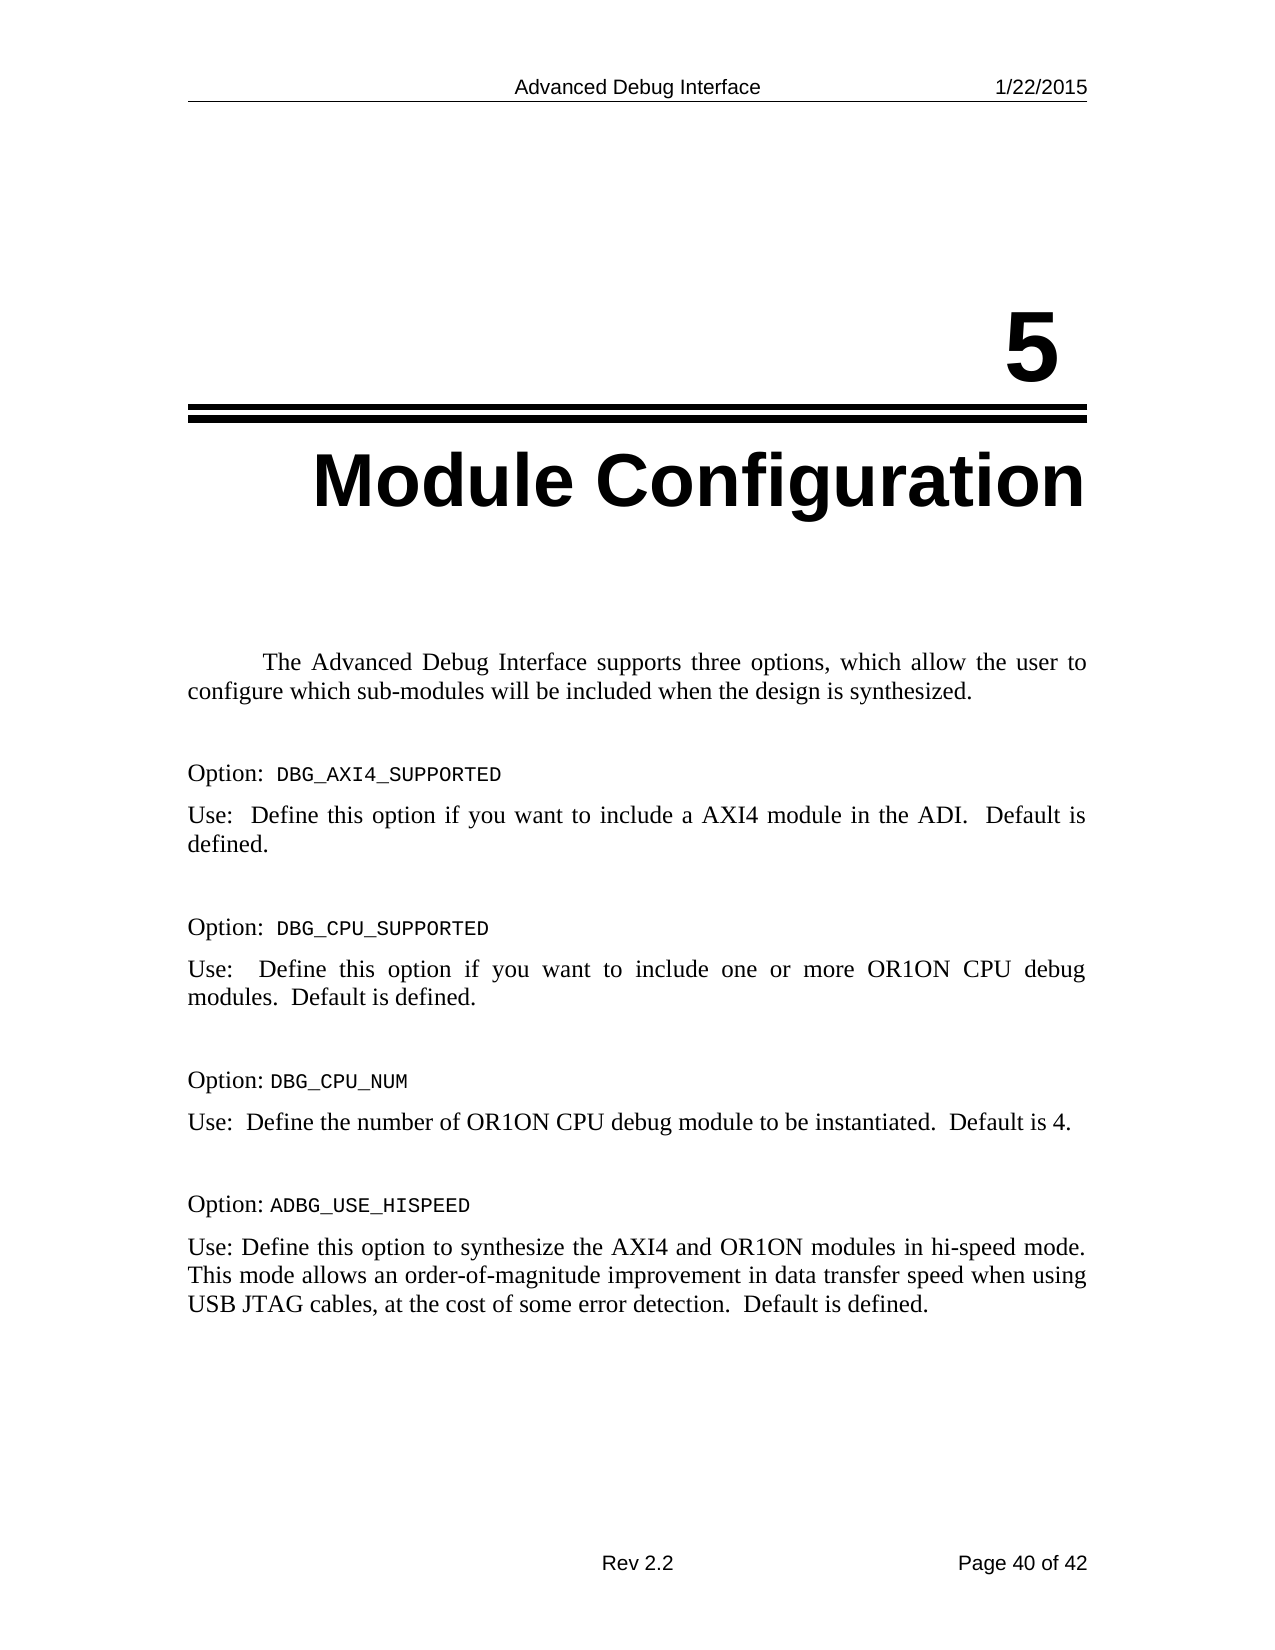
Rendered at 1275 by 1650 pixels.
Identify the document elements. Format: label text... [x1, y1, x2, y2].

text Option: DBG_AXI4_SUPPORTED [187, 758, 1087, 788]
text Use: Define this option to synthesize the AXI4 and OR1ON modules in hi-speed mode. This mode allows an order-of-magnitude improvement in data transfer speed when using USB JTAG cables, at the cost of some error detection. Default is defined. [187, 1232, 1087, 1318]
text Option: DBG_CPU_NUM [187, 1065, 1087, 1094]
text Use: Define this option if you want to include a AXI4 module in the ADI. Default is defined. [187, 800, 1087, 858]
text The Advanced Debug Interface supports three options, which allow the user to configure which sub-modules will be included when the design is synthesized. [187, 647, 1087, 704]
text Use: Define this option if you want to include one or more OR1ON CPU debug modules. Default is defined. [187, 954, 1087, 1011]
subtitle Module Configuration [187, 436, 1087, 522]
text Option: ADBG_USE_HISPEED [187, 1189, 1087, 1219]
text Use: Define the number of OR1ON CPU debug module to be instantiated. Default is 4. [187, 1107, 1087, 1136]
text Option: DBG_CPU_SUPPORTED [187, 912, 1087, 941]
